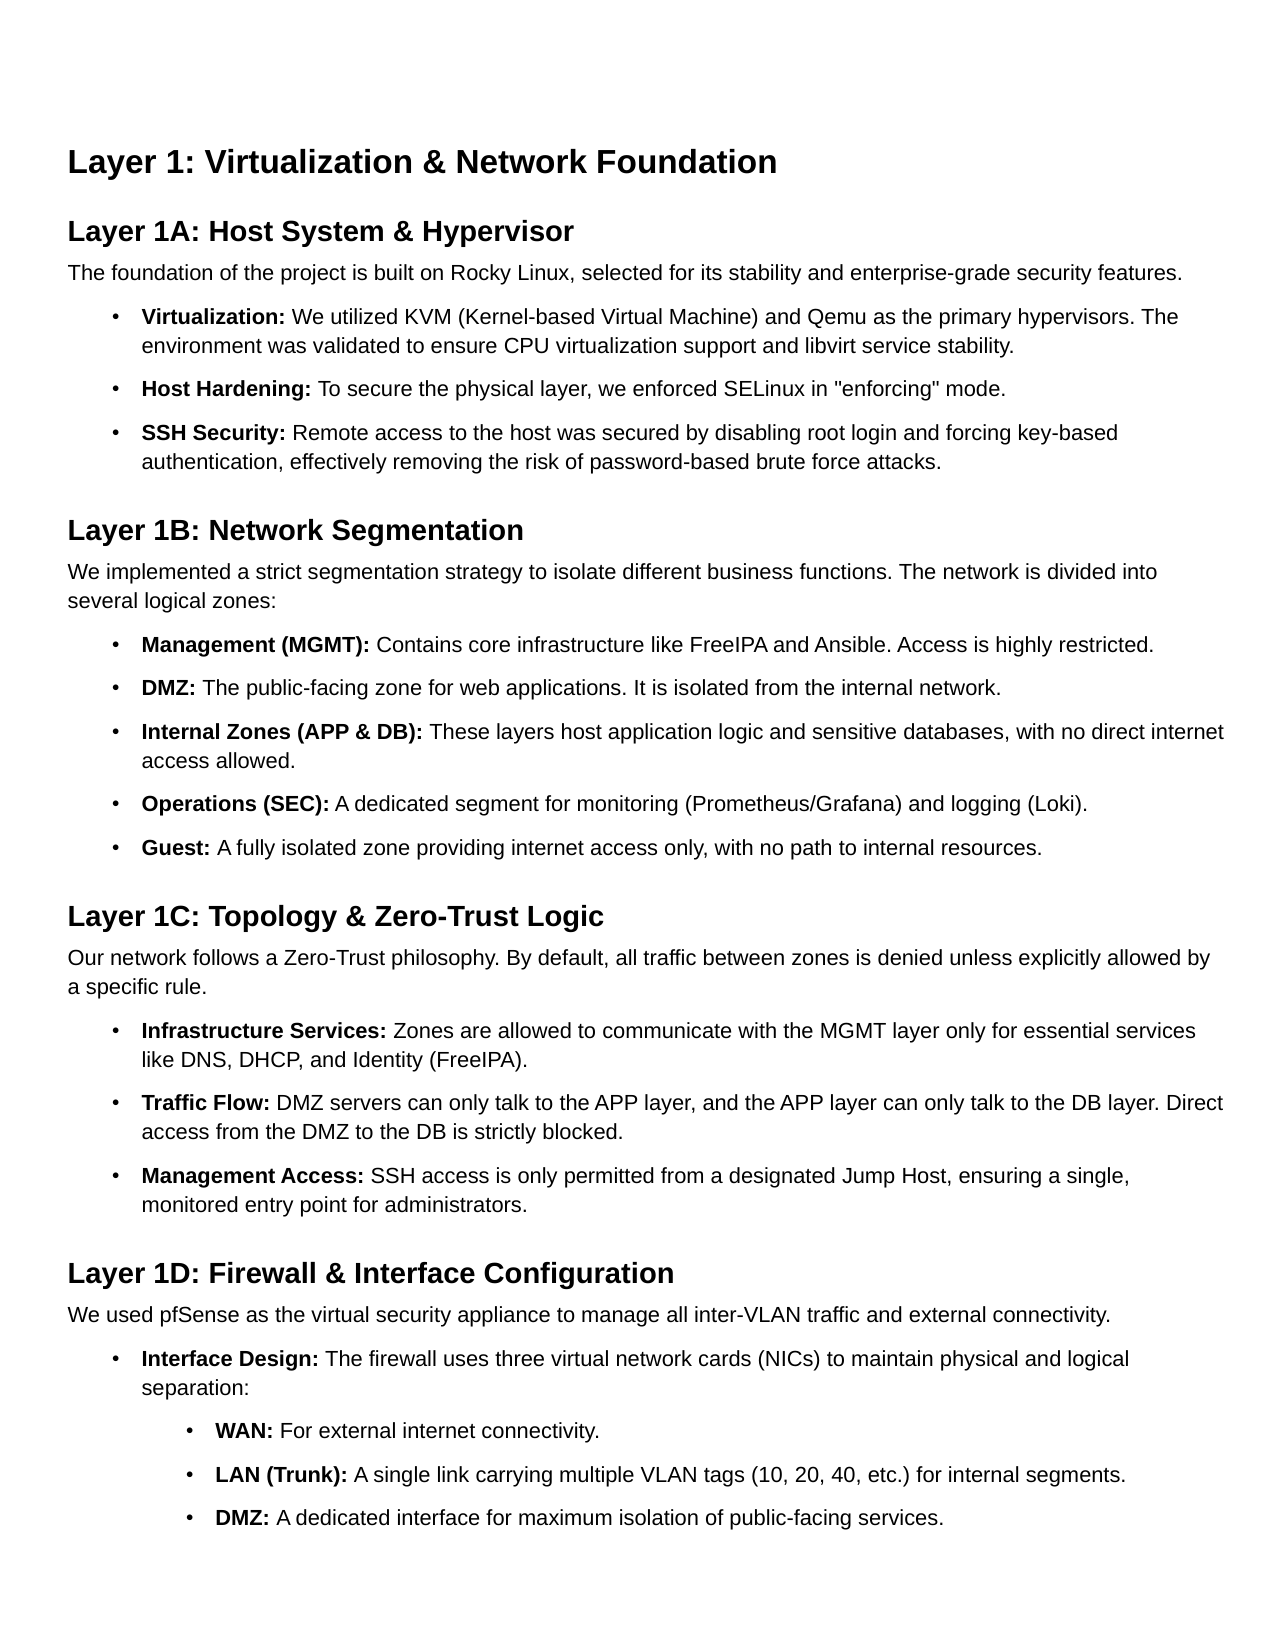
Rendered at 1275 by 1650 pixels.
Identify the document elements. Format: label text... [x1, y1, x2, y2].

subtitle Layer 1D: Firewall & Interface Configuration [67, 1256, 1226, 1289]
list Operations (SEC): A dedicated segment for monitoring (Prometheus/Grafana) and logging (Loki). [112, 791, 1226, 816]
subtitle Layer 1B: Network Segmentation [67, 513, 1226, 547]
subtitle Layer 1C: Topology & Zero-Trust Logic [67, 899, 1226, 933]
list Internal Zones (APP & DB): These layers host application logic and sensitive databases, with no direct internet access allowed. [112, 719, 1226, 773]
text We used pfSense as the virtual security appliance to manage all inter-VLAN traffic and external connectivity. [67, 1302, 1226, 1327]
list WAN: For external internet connectivity. [186, 1418, 1226, 1443]
text We implemented a strict segmentation strategy to isolate different business functions. The network is divided into several logical zones: [67, 559, 1226, 613]
subtitle Layer 1A: Host System & Hypervisor [67, 214, 1226, 248]
list Management (MGMT): Contains core infrastructure like FreeIPA and Ansible. Access is highly restricted. [112, 632, 1226, 657]
subtitle Layer 1: Virtualization & Network Foundation [67, 142, 1226, 181]
list Traffic Flow: DMZ servers can only talk to the APP layer, and the APP layer can only talk to the DB layer. Direct access from the DMZ to the DB is strictly blocked. [112, 1090, 1226, 1144]
list Management Access: SSH access is only permitted from a designated Jump Host, ensuring a single, monitored entry point for administrators. [112, 1163, 1226, 1217]
text The foundation of the project is built on Rocky Linux, selected for its stability and enterprise-grade security features. [67, 260, 1226, 285]
text Our network follows a Zero-Trust philosophy. By default, all traffic between zones is denied unless explicitly allowed by a specific rule. [67, 945, 1226, 999]
list DMZ: A dedicated interface for maximum isolation of public-facing services. [186, 1505, 1226, 1530]
list Guest: A fully isolated zone providing internet access only, with no path to internal resources. [112, 835, 1226, 860]
list LAN (Trunk): A single link carrying multiple VLAN tags (10, 20, 40, etc.) for internal segments. [186, 1462, 1226, 1487]
list SSH Security: Remote access to the host was secured by disabling root login and forcing key-based authentication, effectively removing the risk of password-based brute force attacks. [112, 420, 1226, 474]
list Infrastructure Services: Zones are allowed to communicate with the MGMT layer only for essential services like DNS, DHCP, and Identity (FreeIPA). [112, 1018, 1226, 1072]
list DMZ: The public-facing zone for web applications. It is isolated from the internal network. [112, 675, 1226, 700]
list Host Hardening: To secure the physical layer, we enforced SELinux in "enforcing" mode. [112, 376, 1226, 401]
list Interface Design: The firewall uses three virtual network cards (NICs) to maintain physical and logical separation: [112, 1346, 1226, 1400]
list Virtualization: We utilized KVM (Kernel-based Virtual Machine) and Qemu as the primary hypervisors. The environment was validated to ensure CPU virtualization support and libvirt service stability. [112, 304, 1226, 358]
